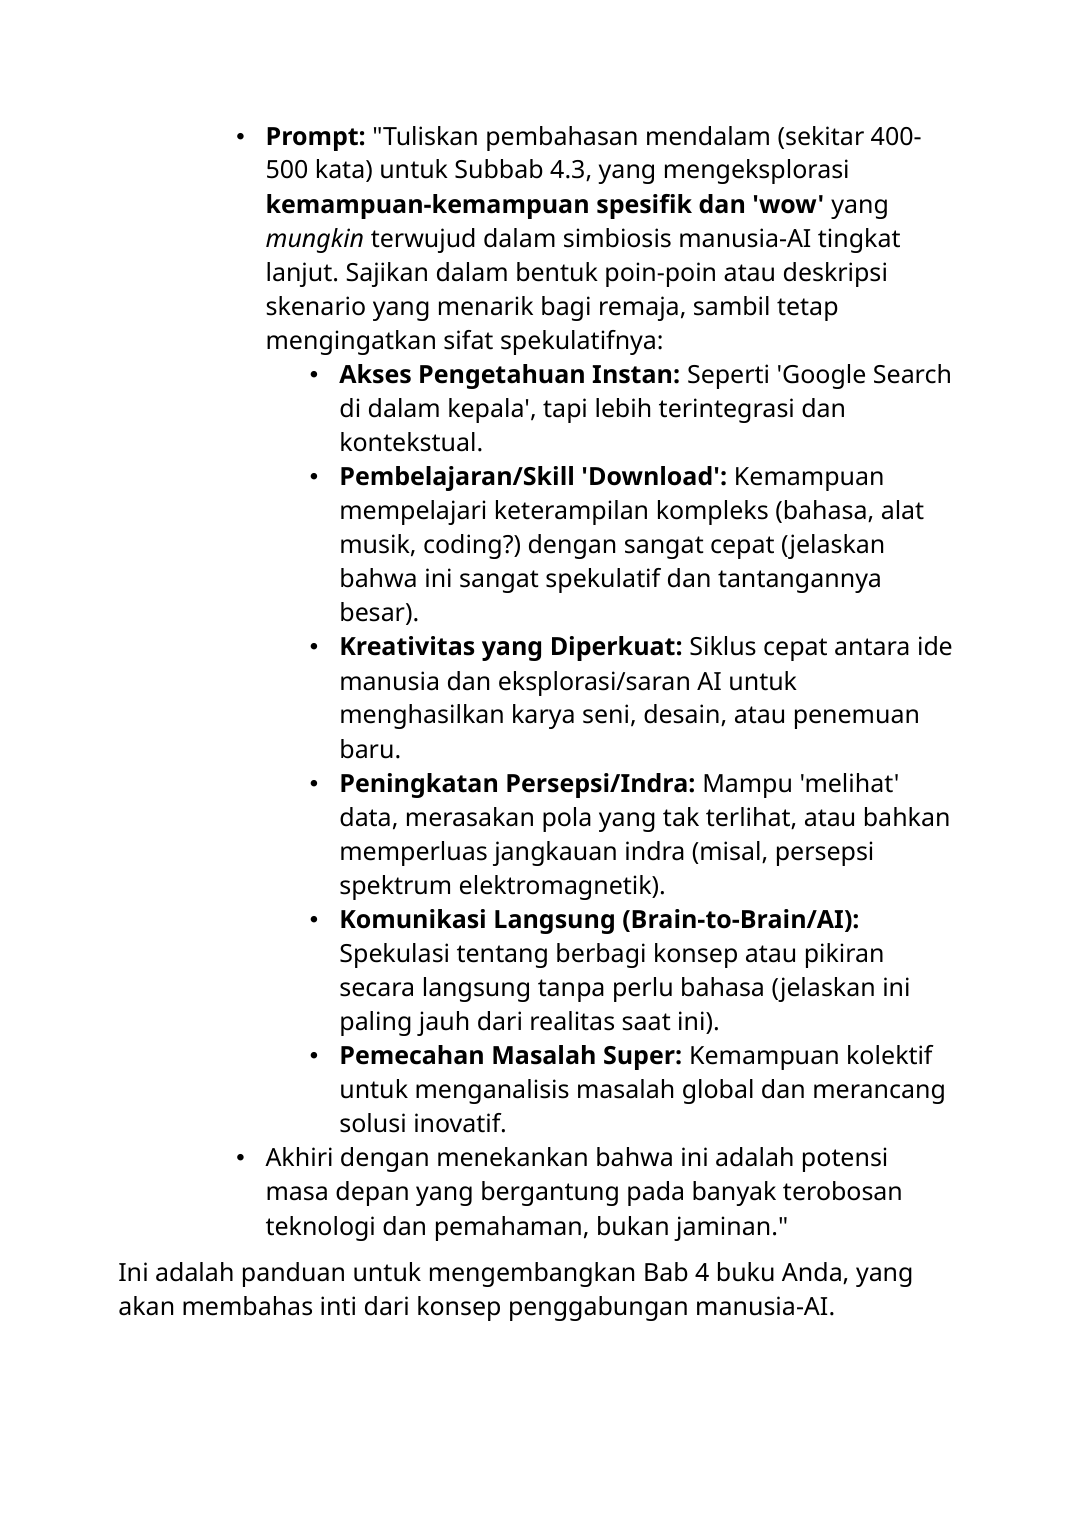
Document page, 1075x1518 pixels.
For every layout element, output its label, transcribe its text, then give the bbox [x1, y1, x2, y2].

text Ini adalah panduan untuk mengembangkan Bab 4 buku Anda, yang akan membahas inti dari konsep penggabungan manusia-AI. [118, 1255, 957, 1323]
list Komunikasi Langsung (Brain-to-Brain/AI): Spekulasi tentang berbagi konsep atau pikiran secara langsung tanpa perlu bahasa (jelaskan ini paling jauh dari realitas saat ini). [309, 902, 957, 1038]
list Akses Pengetahuan Instan: Seperti 'Google Search di dalam kepala', tapi lebih terintegrasi dan kontekstual. [309, 357, 957, 459]
list Prompt: "Tuliskan pembahasan mendalam (sekitar 400-500 kata) untuk Subbab 4.3, yang mengeksplorasi kemampuan-kemampuan spesifik dan 'wow' yang mungkin terwujud dalam simbiosis manusia-AI tingkat lanjut. Sajikan dalam bentuk poin-poin atau deskripsi skenario yang menarik bagi remaja, sambil tetap mengingatkan sifat spekulatifnya: [236, 118, 957, 357]
list Kreativitas yang Diperkuat: Siklus cepat antara ide manusia dan eksplorasi/saran AI untuk menghasilkan karya seni, desain, atau penemuan baru. [309, 629, 957, 765]
list Peningkatan Persepsi/Indra: Mampu 'melihat' data, merasakan pola yang tak terlihat, atau bahkan memperluas jangkauan indra (misal, persepsi spektrum elektromagnetik). [309, 765, 957, 902]
list Pembelajaran/Skill 'Download': Kemampuan mempelajari keterampilan kompleks (bahasa, alat musik, coding?) dengan sangat cepat (jelaskan bahwa ini sangat spekulatif dan tantangannya besar). [309, 459, 957, 629]
list Akhiri dengan menekankan bahwa ini adalah potensi masa depan yang bergantung pada banyak terobosan teknologi dan pemahaman, bukan jaminan." [236, 1140, 957, 1242]
list Pemecahan Masalah Super: Kemampuan kolektif untuk menganalisis masalah global dan merancang solusi inovatif. [309, 1038, 957, 1140]
